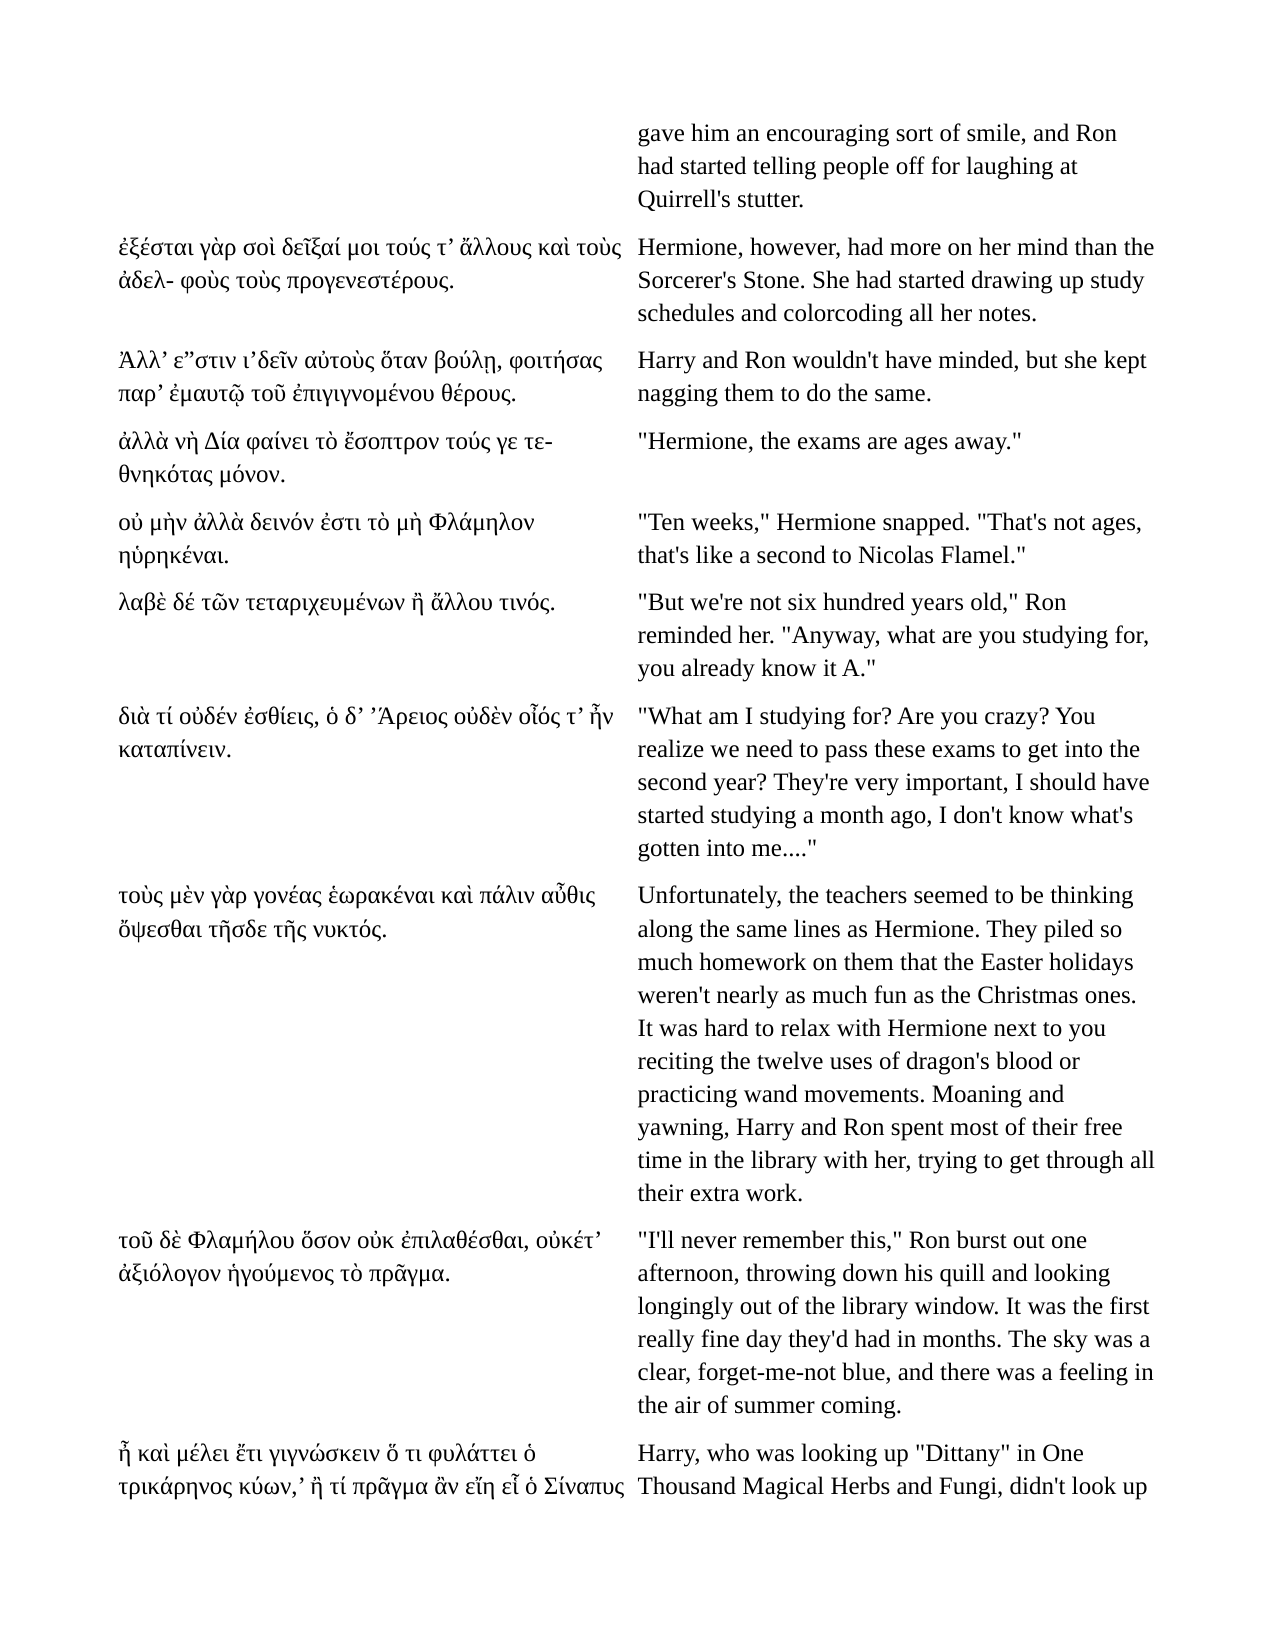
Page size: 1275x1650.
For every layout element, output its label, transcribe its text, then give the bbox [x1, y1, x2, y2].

table_cell ἀλλὰ νὴ Δία φαίνει τὸ ἔσοπτρον τούς γε τε- θνηκότας μόνον. [118, 426, 637, 507]
table_cell Ἀλλ’ ε”στιν ι’δεῖν αὐτοὺς ὅταν βούλῃ, φοιτήσας παρ’ ἐμαυτῷ τοῦ ἐπιγιγνομένου θέρους. [118, 345, 637, 426]
table_cell "I'll never remember this," Ron burst out one afternoon, throwing down his quill and looking longingly out of the library window. It was the first really fine day they'd had in months. The sky was a clear, forget-me-not blue, and there was a feeling in the air of summer coming. [638, 1225, 1157, 1438]
table_cell τοῦ δὲ Φλαμήλου ὅσον οὐκ ἐπιλαθέσθαι, οὐκέτ’ ἀξιόλογον ἡγούμενος τὸ πρᾶγμα. [118, 1225, 637, 1438]
table_cell "Hermione, the exams are ages away." [638, 426, 1157, 507]
table_cell Hermione, however, had more on her mind than the Sorcerer's Stone. She had started drawing up study schedules and colorcoding all her notes. [638, 232, 1157, 345]
table_cell Unfortunately, the teachers seemed to be thinking along the same lines as Hermione. They piled so much homework on them that the Easter holidays weren't nearly as much fun as the Christmas ones. It was hard to relax with Hermione next to you reciting the twelve uses of dragon's blood or practicing wand movements. Moaning and yawning, Harry and Ron spent most of their free time in the library with her, trying to get through all their extra work. [638, 881, 1157, 1225]
table_cell τοὺς μὲν γὰρ γονέας ἑωρακέναι καὶ πάλιν αὖθις ὄψεσθαι τῆσδε τῆς νυκτός. [118, 881, 637, 1225]
table_cell ἦ καὶ μέλει ἔτι γιγνώσκειν ὅ τι φυλάττει ὁ τρικάρηνος κύων,’ ἢ τί πρᾶγμα ἂν εἴη εἷ ὁ Σίναπυς [118, 1438, 637, 1500]
table_cell "What am I studying for? Are you crazy? You realize we need to pass these exams to get into the second year? They're very important, I should have started studying a month ago, I don't know what's gotten into me...." [638, 701, 1157, 881]
table_cell ἐξέσται γὰρ σοὶ δεῖξαί μοι τούς τ’ ἄλλους καὶ τοὺς ἀδελ- φοὺς τοὺς προγενεστέρους. [118, 232, 637, 345]
table_cell Harry and Ron wouldn't have minded, but she kept nagging them to do the same. [638, 345, 1157, 426]
table_cell gave him an encouraging sort of smile, and Ron had started telling people off for laughing at Quirrell's stutter. [638, 118, 1157, 232]
table_cell "Ten weeks," Hermione snapped. "That's not ages, that's like a second to Nicolas Flamel." [638, 507, 1157, 587]
table_cell Harry, who was looking up "Dittany" in One Thousand Magical Herbs and Fungi, didn't look up [638, 1438, 1157, 1500]
table_cell [118, 118, 637, 232]
table_cell "But we're not six hundred years old," Ron reminded her. "Anyway, what are you studying for, you already know it A." [638, 587, 1157, 701]
table_cell λαβὲ δέ τῶν τεταριχευμένων ἢ ἄλλου τινός. [118, 587, 637, 701]
table_cell οὐ μὴν ἀλλὰ δεινόν ἐστι τὸ μὴ Φλάμηλον ηὑρηκέναι. [118, 507, 637, 587]
table_cell διὰ τί οὐδέν ἐσθίεις, ὁ δ’ ’Άρειος οὐδὲν οἶός τ’ ἦν καταπίνειν. [118, 701, 637, 881]
